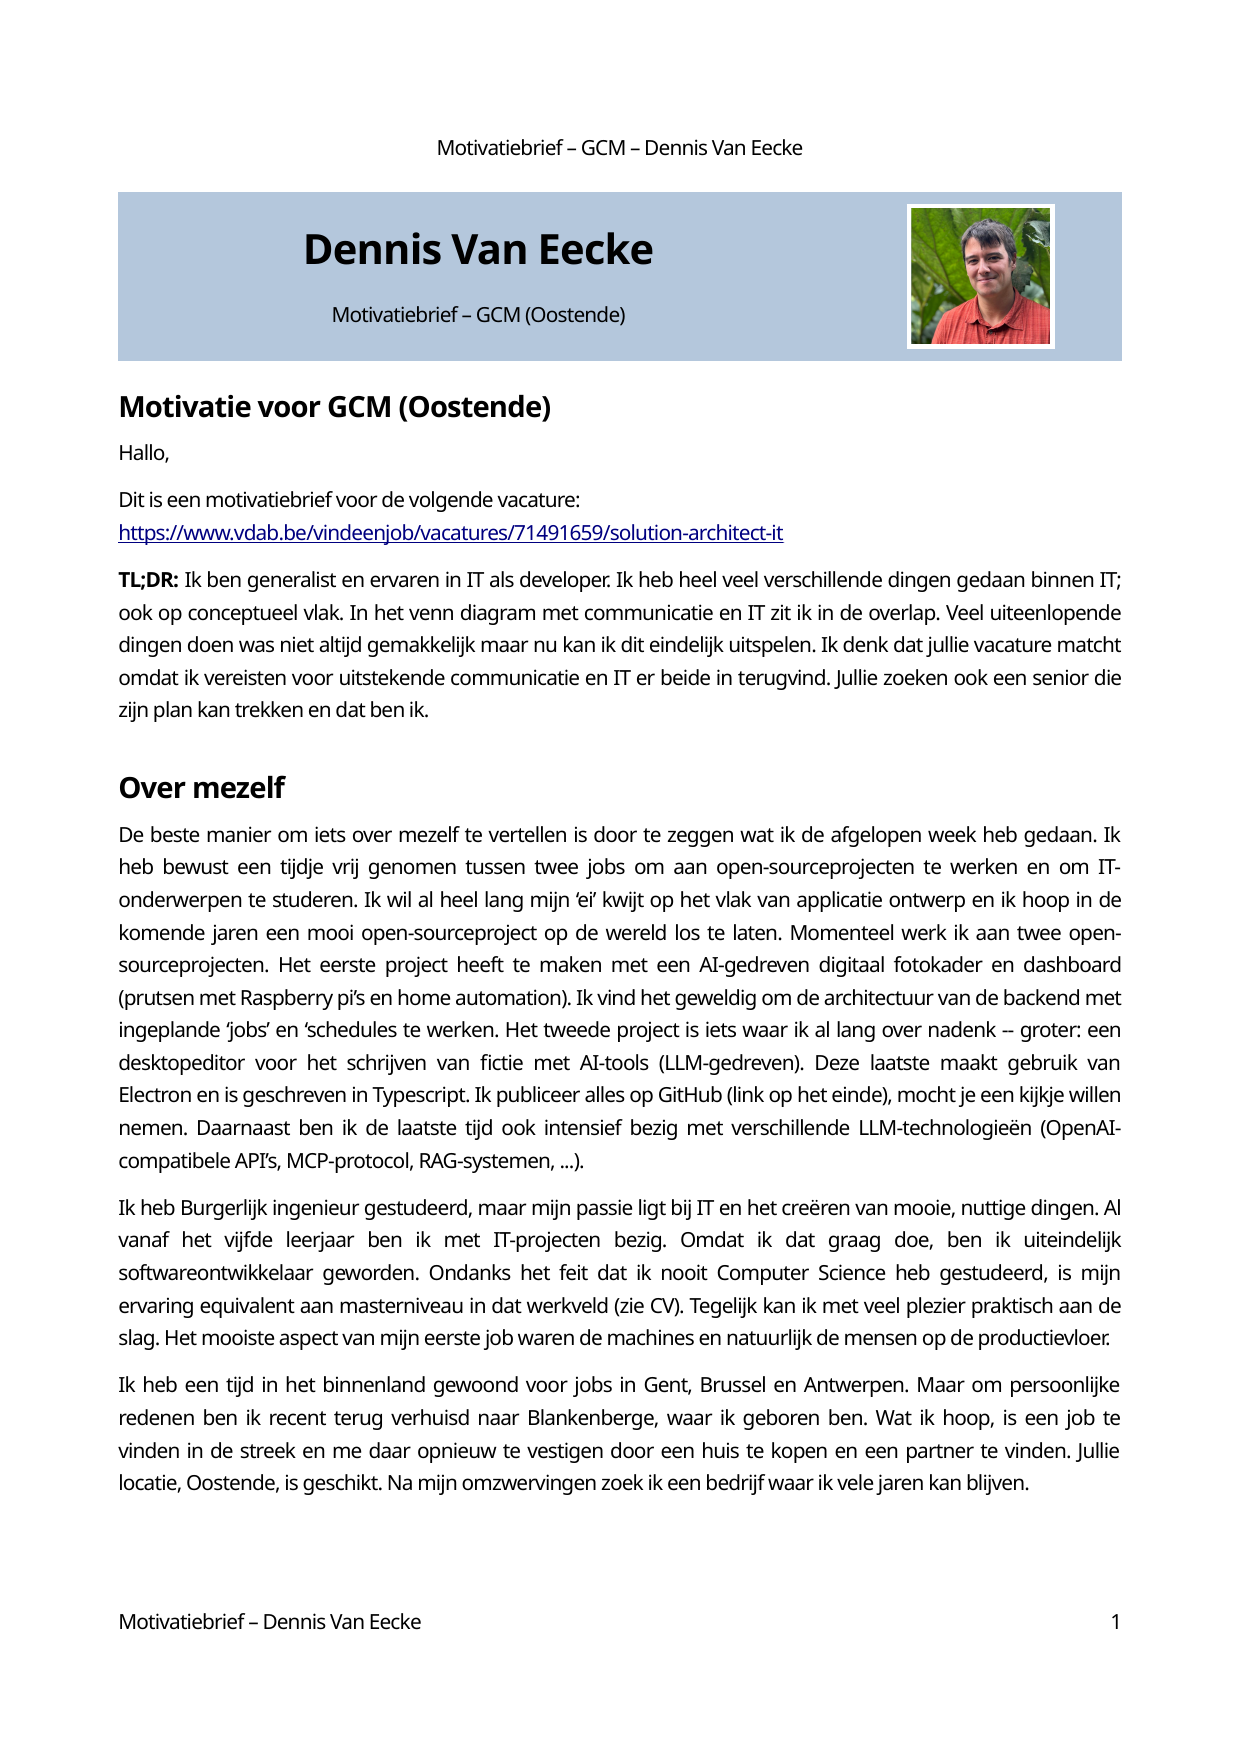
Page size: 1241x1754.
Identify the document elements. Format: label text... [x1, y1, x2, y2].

text Ik heb een tijd in het binnenland gewoond voor jobs in Gent, Brussel en Antwerpen. Maar om persoonlijke redenen ben ik recent terug verhuisd naar Blankenberge, waar ik geboren ben. Wat ik hoop, is een job te vinden in de streek en me daar opnieuw te vestigen door een huis te kopen en een partner te vinden. Jullie locatie, Oostende, is geschikt. Na mijn omzwervingen zoek ik een bedrijf waar ik vele jaren kan blijven. [118, 1371, 1122, 1497]
picture [971, 257, 1049, 293]
text Hallo, [118, 438, 1122, 466]
table_header [839, 192, 1122, 361]
text De beste manier om iets over mezelf te vertellen is door te zeggen wat ik de afgelopen week heb gedaan. Ik heb bewust een tijdje vrij genomen tussen twee jobs om aan open-sourceprojecten te werken en om IT-onderwerpen te studeren. Ik wil al heel lang mijn ‘ei’ kwijt op het vlak van applicatie ontwerp en ik hoop in de komende jaren een mooi open-sourceproject op de wereld los te laten. Momenteel werk ik aan twee open-sourceprojecten. Het eerste project heeft te maken met een AI-gedreven digitaal fotokader en dashboard (prutsen met Raspberry pi’s en home automation). Ik vind het geweldig om de architectuur van de backend met ingeplande ‘jobs’ en ‘schedules te werken. Het tweede project is iets waar ik al lang over nadenk -- groter: een desktopeditor voor het schrijven van fictie met AI-tools (LLM-gedreven). Deze laatste maakt gebruik van Electron en is geschreven in Typescript. Ik publiceer alles op GitHub (link op het einde), mocht je een kijkje willen nemen. Daarnaast ben ik de laatste tijd ook intensief bezig met verschillende LLM-technologieën (OpenAI-compatibele API’s, MCP-protocol, RAG-systemen, ...). [118, 820, 1122, 1174]
text Ik heb Burgerlijk ingenieur gestudeerd, maar mijn passie ligt bij IT en het creëren van mooie, nuttige dingen. Al vanaf het vijfde leerjaar ben ik met IT-projecten bezig. Omdat ik dat graag doe, ben ik uiteindelijk softwareontwikkelaar geworden. Ondanks het feit dat ik nooit Computer Science heb gestudeerd, is mijn ervaring equivalent aan masterniveau in dat werkveld (zie CV). Tegelijk kan ik met veel plezier praktisch aan de slag. Het mooiste aspect van mijn eerste job waren de machines en natuurlijk de mensen op de productievloer. [118, 1193, 1122, 1352]
table_header Dennis Van Eecke Motivatiebrief – GCM (Oostende) [118, 192, 839, 361]
subtitle Motivatie voor GCM (Oostende) [118, 386, 1122, 426]
text Dit is een motivatiebrief voor de volgende vacature: https://www.vdab.be/vindeenjob/vacatures/71491659/solution-architect-it [118, 485, 1122, 546]
subtitle Over mezelf [118, 768, 1122, 807]
text TL;DR: Ik ben generalist en ervaren in IT als developer. Ik heb heel veel verschillende dingen gedaan binnen IT; ook op conceptueel vlak. In het venn diagram met communicatie en IT zit ik in de overlap. Veel uiteenlopende dingen doen was niet altijd gemakkelijk maar nu kan ik dit eindelijk uitspelen. Ik denk dat jullie vacature matcht omdat ik vereisten voor uitstekende communicatie en IT er beide in terugvind. Jullie zoeken ook een senior die zijn plan kan trekken en dat ben ik. [118, 565, 1122, 724]
